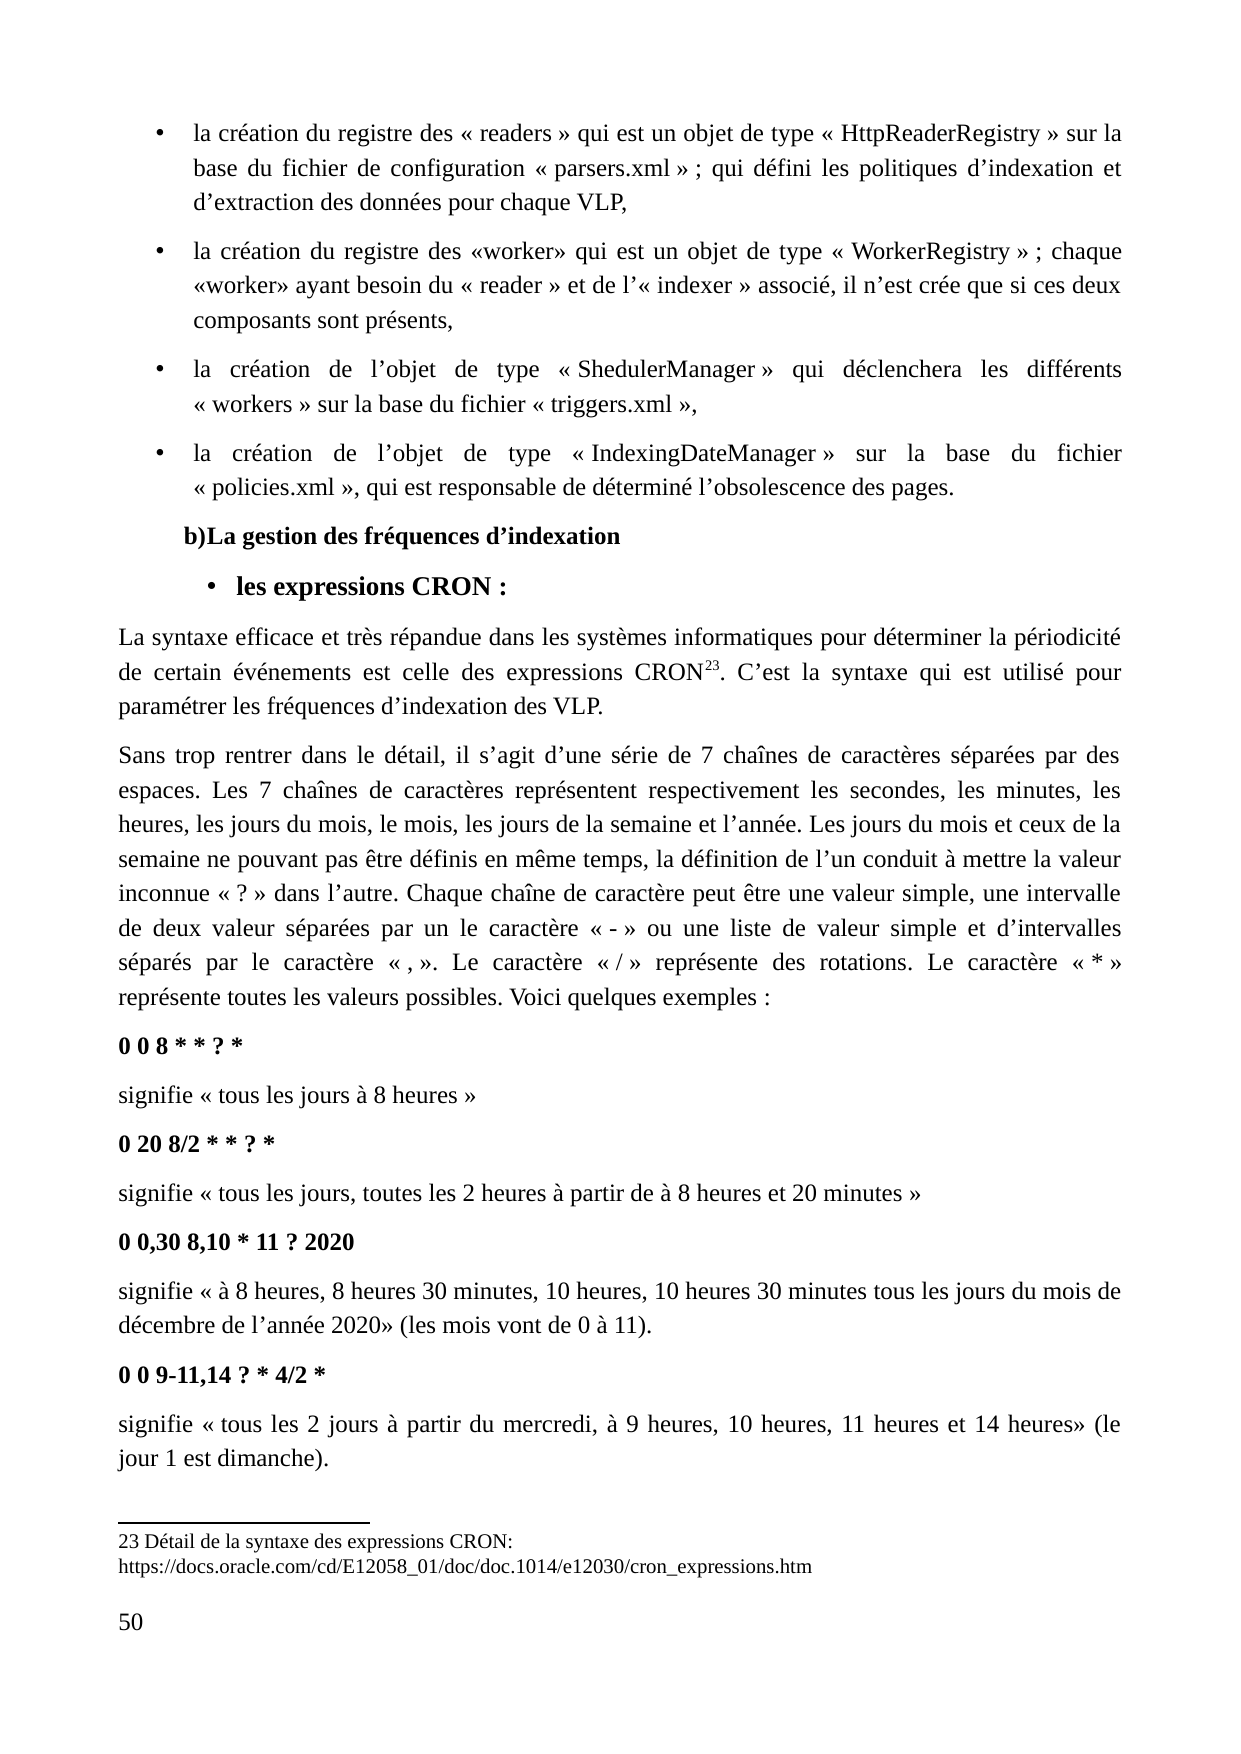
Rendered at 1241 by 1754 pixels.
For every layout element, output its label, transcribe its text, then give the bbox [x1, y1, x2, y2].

list la création du registre des « readers » qui est un objet de type « HttpReaderRegistry » sur la base du fichier de configuration « parsers.xml » ; qui défini les politiques d’indexation et d’extraction des données pour chaque VLP, [156, 118, 1122, 216]
text La syntaxe efficace et très répandue dans les systèmes informatiques pour déterminer la périodicité de certain événements est celle des expressions CRON. C’est la syntaxe qui est utilisé pour paramétrer les fréquences d’indexation des VLP. [118, 622, 1122, 720]
text signifie « tous les jours, toutes les 2 heures à partir de à 8 heures et 20 minutes » [118, 1178, 1122, 1207]
text 0 0 8 * * ? * [118, 1031, 1122, 1059]
text signifie « à 8 heures, 8 heures 30 minutes, 10 heures, 10 heures 30 minutes tous les jours du mois de décembre de l’année 2020» (les mois vont de 0 à 11). [118, 1276, 1122, 1339]
text signifie « tous les 2 jours à partir du mercredi, à 9 heures, 10 heures, 11 heures et 14 heures» (le jour 1 est dimanche). [118, 1409, 1122, 1472]
text Détail de la syntaxe des expressions CRON: https://docs.oracle.com/cd/E12058_01/doc/doc.1014/e12030/cron_expressions.htm [118, 1529, 1122, 1578]
subtitle La gestion des fréquences d’indexation [177, 521, 1122, 550]
text signifie « tous les jours à 8 heures » [118, 1080, 1122, 1109]
subtitle les expressions CRON : [207, 570, 1122, 602]
text 0 20 8/2 * * ? * [118, 1129, 1122, 1158]
list la création du registre des «worker» qui est un objet de type « WorkerRegistry » ; chaque «worker» ayant besoin du « reader » et de l’« indexer » associé, il n’est crée que si ces deux composants sont présents, [156, 236, 1122, 334]
text 0 0 9-11,14 ? * 4/2 * [118, 1360, 1122, 1388]
list la création de l’objet de type « ShedulerManager » qui déclenchera les différents « workers » sur la base du fichier « triggers.xml », [156, 354, 1122, 417]
text 0 0,30 8,10 * 11 ? 2020 [118, 1227, 1122, 1256]
list la création de l’objet de type « IndexingDateManager » sur la base du fichier « policies.xml », qui est responsable de déterminé l’obsolescence des pages. [156, 438, 1122, 501]
text Sans trop rentrer dans le détail, il s’agit d’une série de 7 chaînes de caractères séparées par des espaces. Les 7 chaînes de caractères représentent respectivement les secondes, les minutes, les heures, les jours du mois, le mois, les jours de la semaine et l’année. Les jours du mois et ceux de la semaine ne pouvant pas être définis en même temps, la définition de l’un conduit à mettre la valeur inconnue « ? » dans l’autre. Chaque chaîne de caractère peut être une valeur simple, une intervalle de deux valeur séparées par un le caractère « - » ou une liste de valeur simple et d’intervalles séparés par le caractère « , ». Le caractère « / » représente des rotations. Le caractère « * » représente toutes les valeurs possibles. Voici quelques exemples : [118, 740, 1122, 1011]
